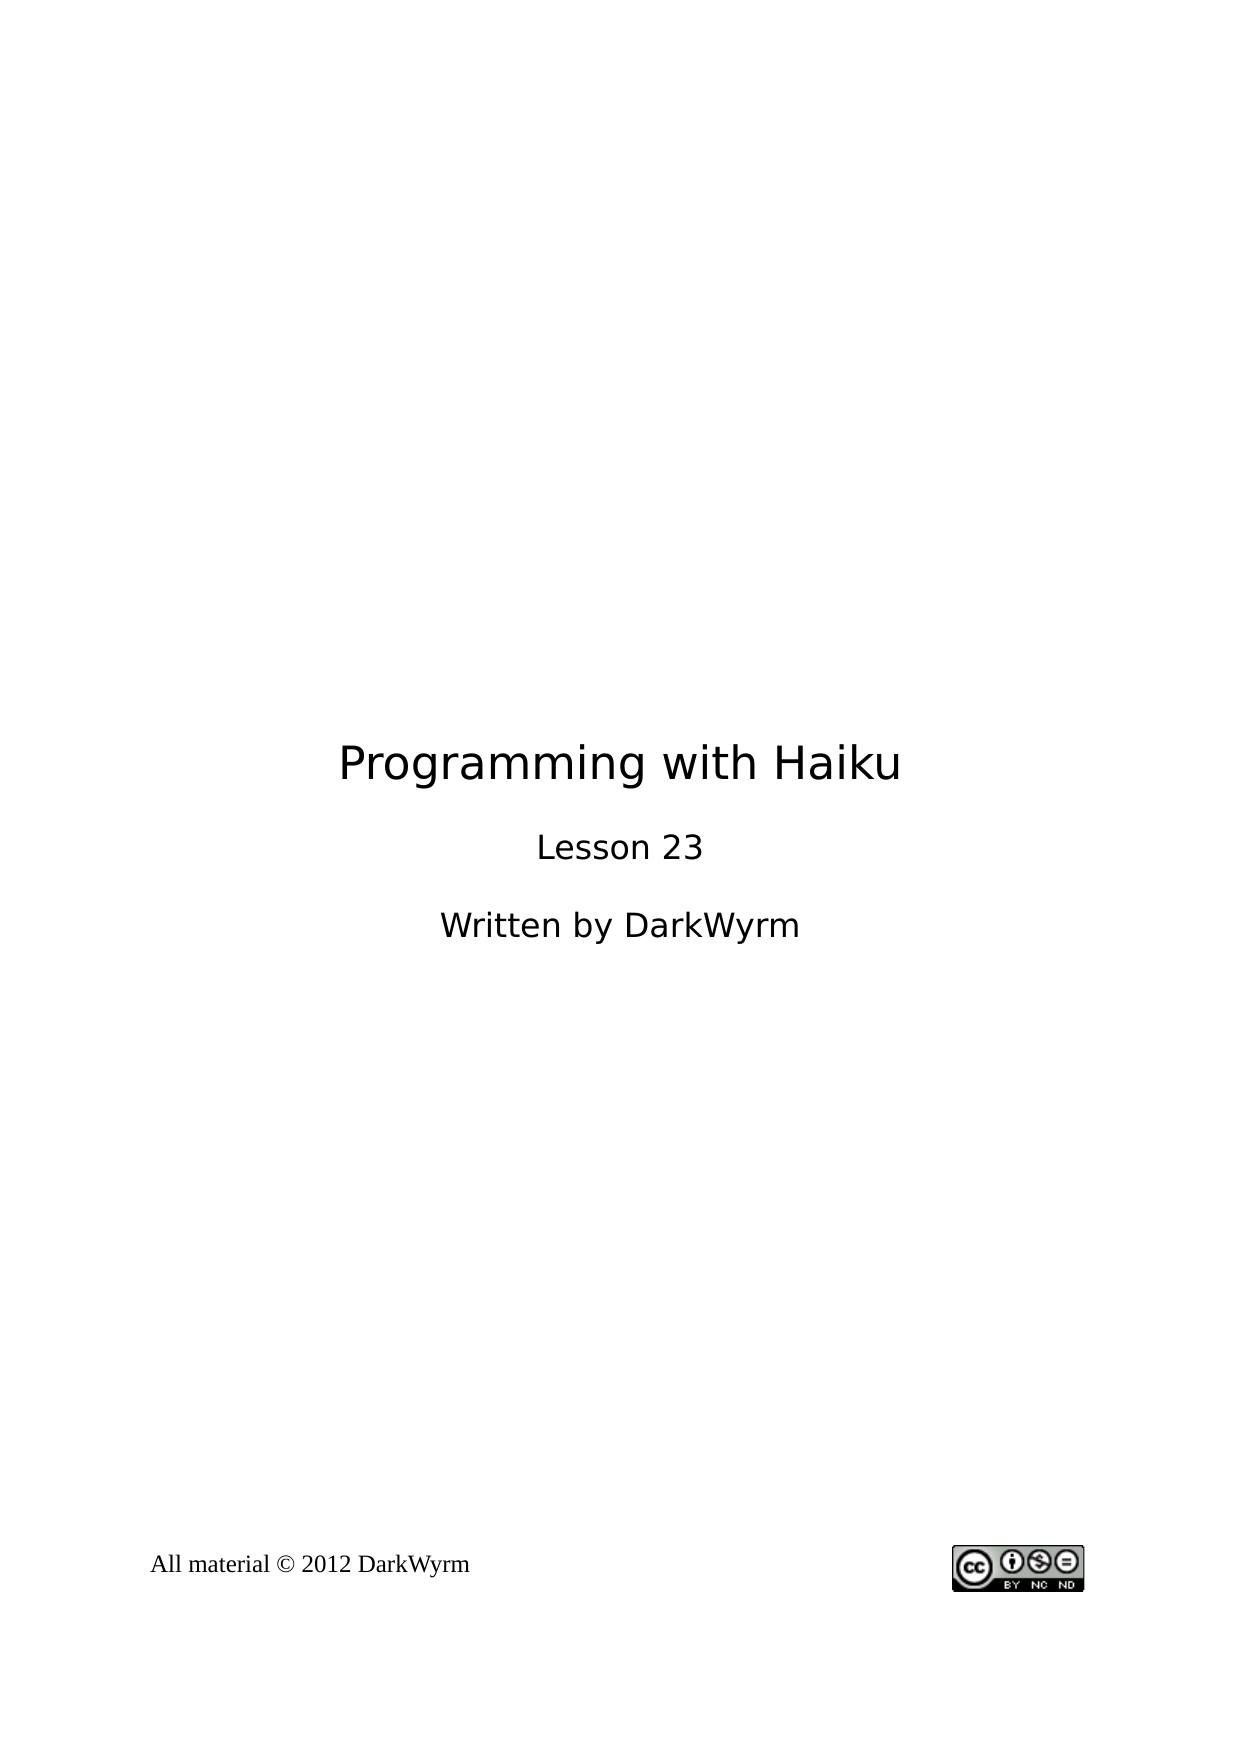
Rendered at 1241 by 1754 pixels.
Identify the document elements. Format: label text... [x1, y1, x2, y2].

text Programming with Haiku [150, 737, 1090, 790]
text Lesson 23 [150, 829, 1090, 868]
picture [952, 1545, 1085, 1592]
text Written by DarkWyrm [150, 907, 1090, 945]
text All material © 2012 DarkWyrm [150, 1549, 952, 1578]
